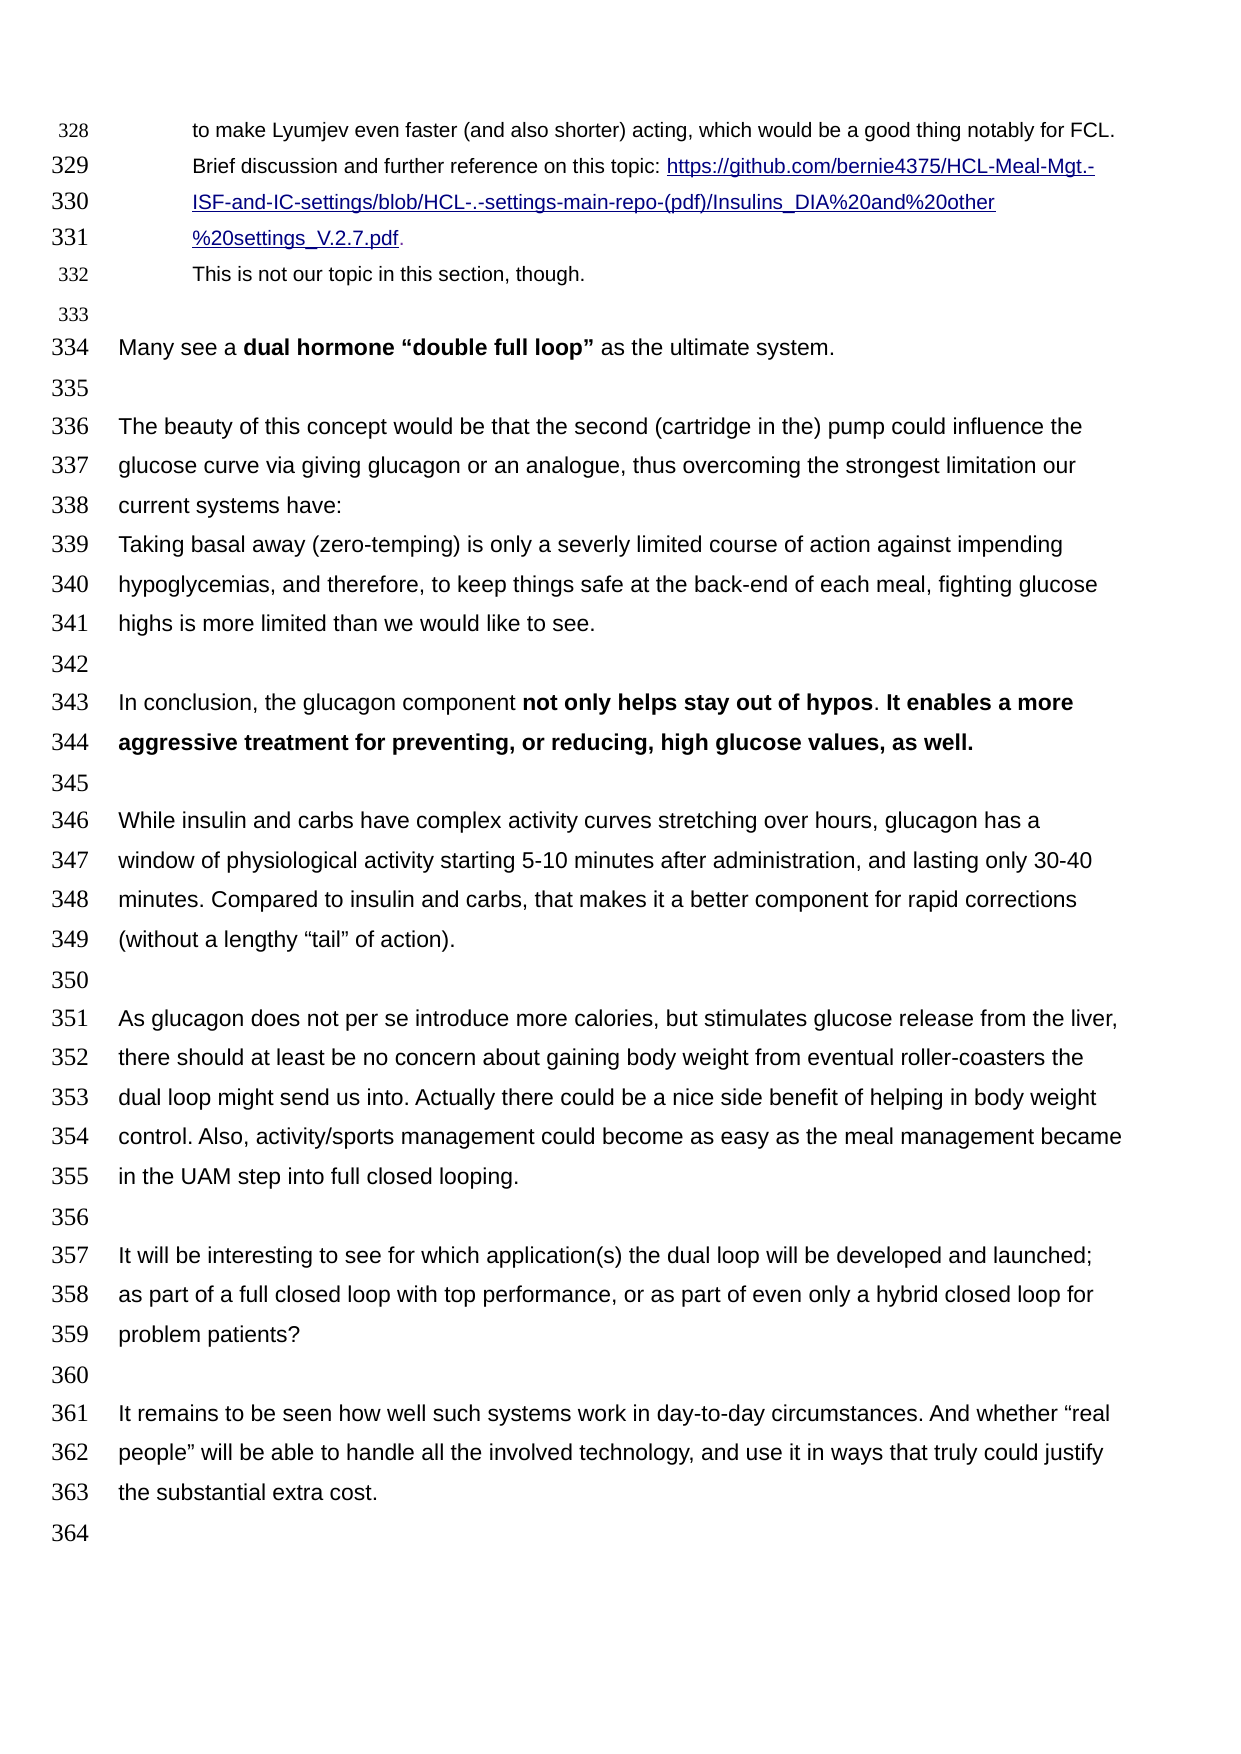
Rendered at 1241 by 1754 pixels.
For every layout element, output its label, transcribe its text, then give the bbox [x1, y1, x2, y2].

text The beauty of this concept would be that the second (cartridge in the) pump could influence the glucose curve via giving glucagon or an analogue, thus overcoming the strongest limitation our current systems have: [118, 413, 1122, 518]
text While insulin and carbs have complex activity curves stretching over hours, glucagon has a window of physiological activity starting 5-10 minutes after administration, and lasting only 30-40 minutes. Compared to insulin and carbs, that makes it a better component for rapid corrections (without a lengthy “tail” of action). [118, 807, 1122, 952]
text It remains to be seen how well such systems work in day-to-day circumstances. And whether “real people” will be able to handle all the involved technology, and use it in ways that truly could justify the substantial extra cost. [118, 1400, 1122, 1505]
text to make Lyumjev even faster (and also shorter) acting, which would be a good thing notably for FCL. Brief discussion and further reference on this topic: https://github.com/bernie4375/HCL-Meal-Mgt.-ISF-and-IC-settings/blob/HCL-.-settings-main-repo-(pdf)/Insulins_DIA%20and%20other%20settings_V.2.7.pdf. [192, 118, 1122, 250]
text Many see a dual hormone “double full loop” as the ultimate system. [118, 334, 1122, 360]
text This is not our topic in this section, though. [192, 262, 1122, 286]
text In conclusion, the glucagon component not only helps stay out of hypos. It enables a more aggressive treatment for preventing, or reducing, high glucose values, as well. [118, 689, 1122, 755]
text As glucagon does not per se introduce more calories, but stimulates glucose release from the liver, there should at least be no concern about gaining body weight from eventual roller-coasters the dual loop might send us into. Actually there could be a nice side benefit of helping in body weight control. Also, activity/sports management could become as easy as the meal management became in the UAM step into full closed looping. [118, 1005, 1122, 1189]
text It will be interesting to see for which application(s) the dual loop will be developed and launched; as part of a full closed loop with top performance, or as part of even only a hybrid closed loop for problem patients? [118, 1242, 1122, 1347]
text Taking basal away (zero-temping) is only a severly limited course of action against impending hypoglycemias, and therefore, to keep things safe at the back-end of each meal, fighting glucose highs is more limited than we would like to see. [118, 531, 1122, 636]
